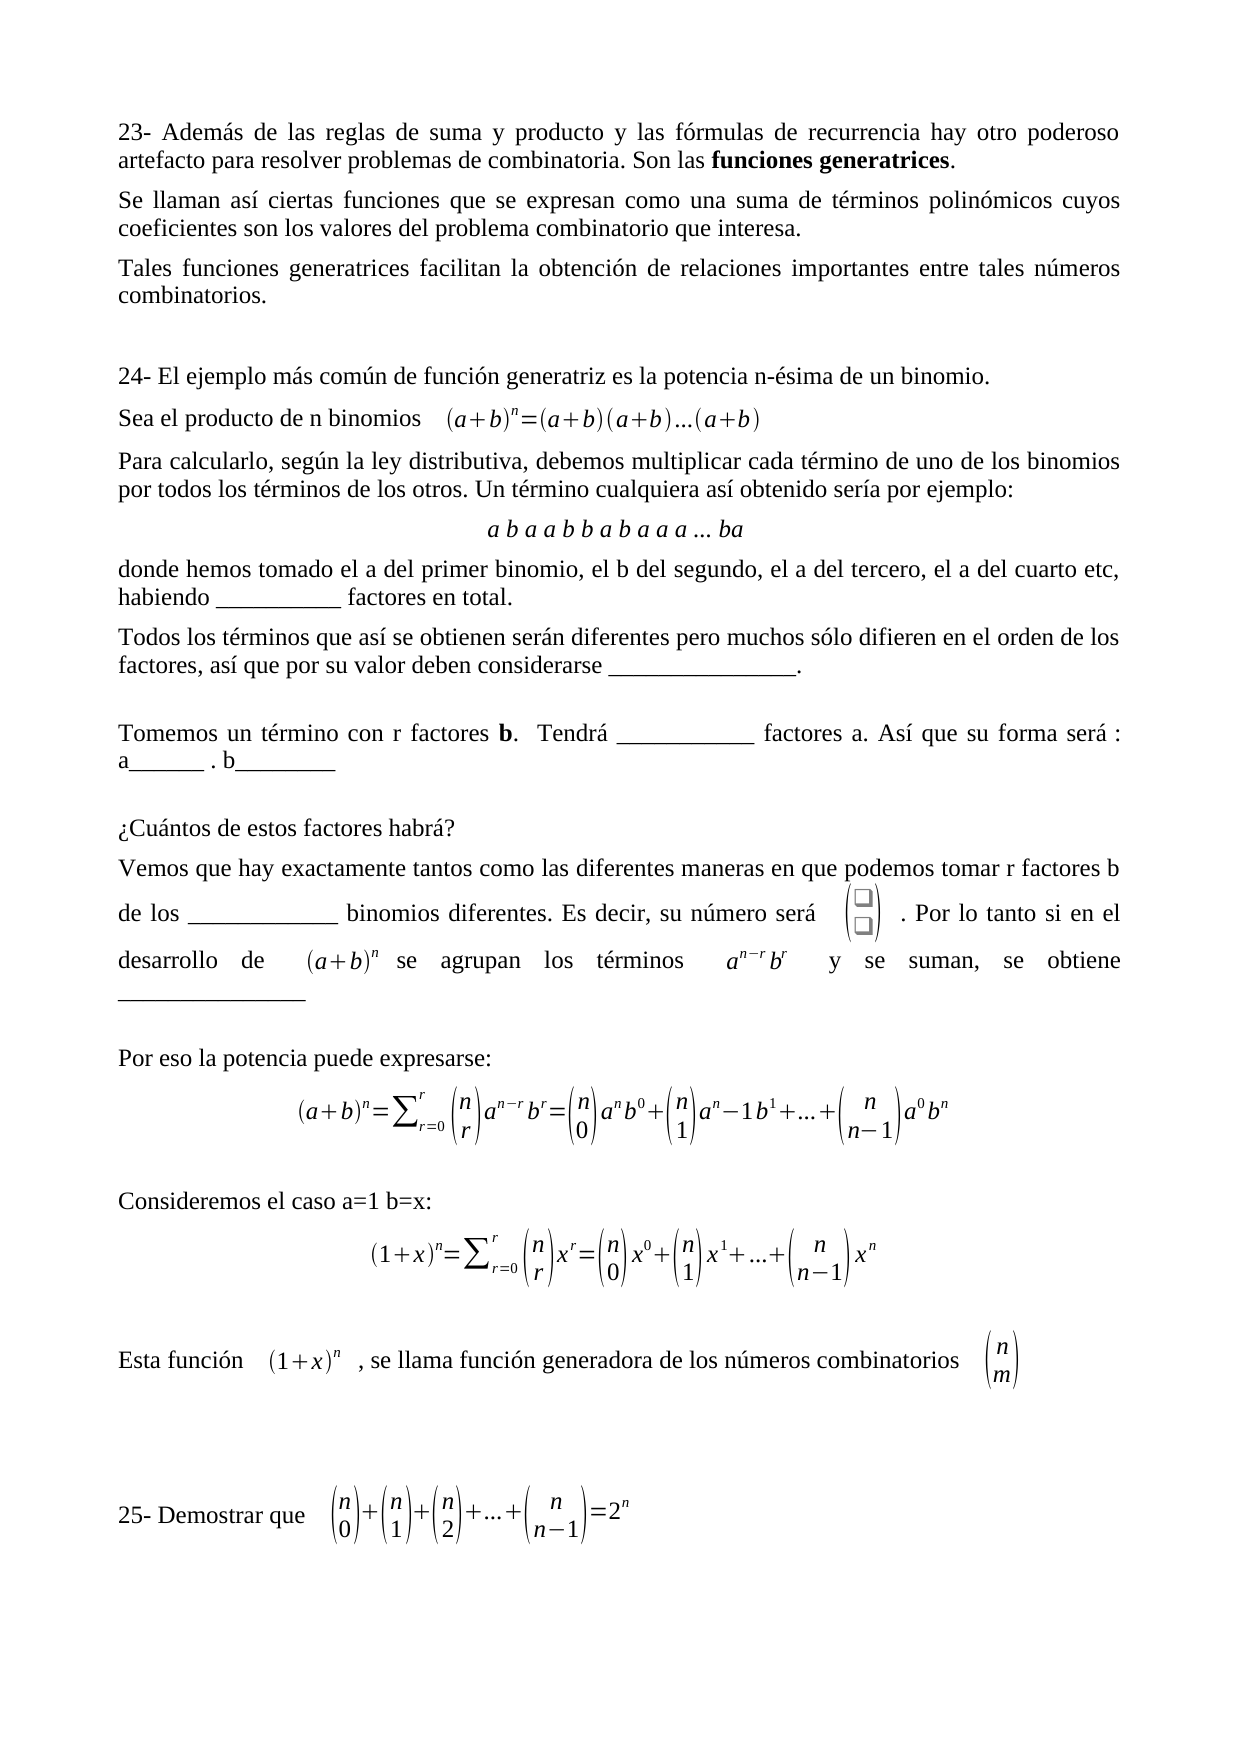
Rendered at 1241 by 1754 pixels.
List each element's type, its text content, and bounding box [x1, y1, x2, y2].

text Tales funciones generatrices facilitan la obtención de relaciones importantes entre tales números combinatorios. [118, 254, 1121, 309]
text Por eso la potencia puede expresarse: [118, 1017, 1121, 1072]
text Todos los términos que así se obtienen serán diferentes pero muchos sólo difieren en el orden de los factores, así que por su valor deben considerarse _______________. [118, 623, 1121, 678]
text a b a a b b a b a a a ... ba [118, 515, 1121, 543]
text Esta función , se llama función generadora de los números combinatorios [118, 1302, 1121, 1392]
text Tomemos un término con r factores b. Tendrá ___________ factores a. Así que su forma será : a______ . b________ [118, 691, 1121, 774]
text Sea el producto de n binomios [118, 402, 1121, 434]
text Vemos que hay exactamente tantos como las diferentes maneras en que podemos tomar r factores b de los ____________ binomios diferentes. Es decir, su número será . Por lo tanto si en el desarrollo de se agrupan los términos y se suman, se obtiene _______________ [118, 854, 1121, 1004]
text 23- Además de las reglas de suma y producto y las fórmulas de recurrencia hay otro poderoso artefacto para resolver problemas de combinatoria. Son las funciones generatrices. [118, 118, 1121, 173]
text 25- Demostrar que [118, 1484, 1121, 1547]
text Se llaman así ciertas funciones que se expresan como una suma de términos polinómicos cuyos coeficientes son los valores del problema combinatorio que interesa. [118, 186, 1121, 241]
text ¿Cuántos de estos factores habrá? [118, 787, 1121, 842]
text Consideremos el caso a=1 b=x: [118, 1159, 1121, 1215]
text 24- El ejemplo más común de función generatriz es la potencia n-ésima de un binomio. [118, 362, 1121, 390]
text donde hemos tomado el a del primer binomio, el b del segundo, el a del tercero, el a del cuarto etc, habiendo __________ factores en total. [118, 555, 1121, 611]
text Para calcularlo, según la ley distributiva, debemos multiplicar cada término de uno de los binomios por todos los términos de los otros. Un término cualquiera así obtenido sería por ejemplo: [118, 447, 1121, 502]
text [118, 1559, 1121, 1587]
